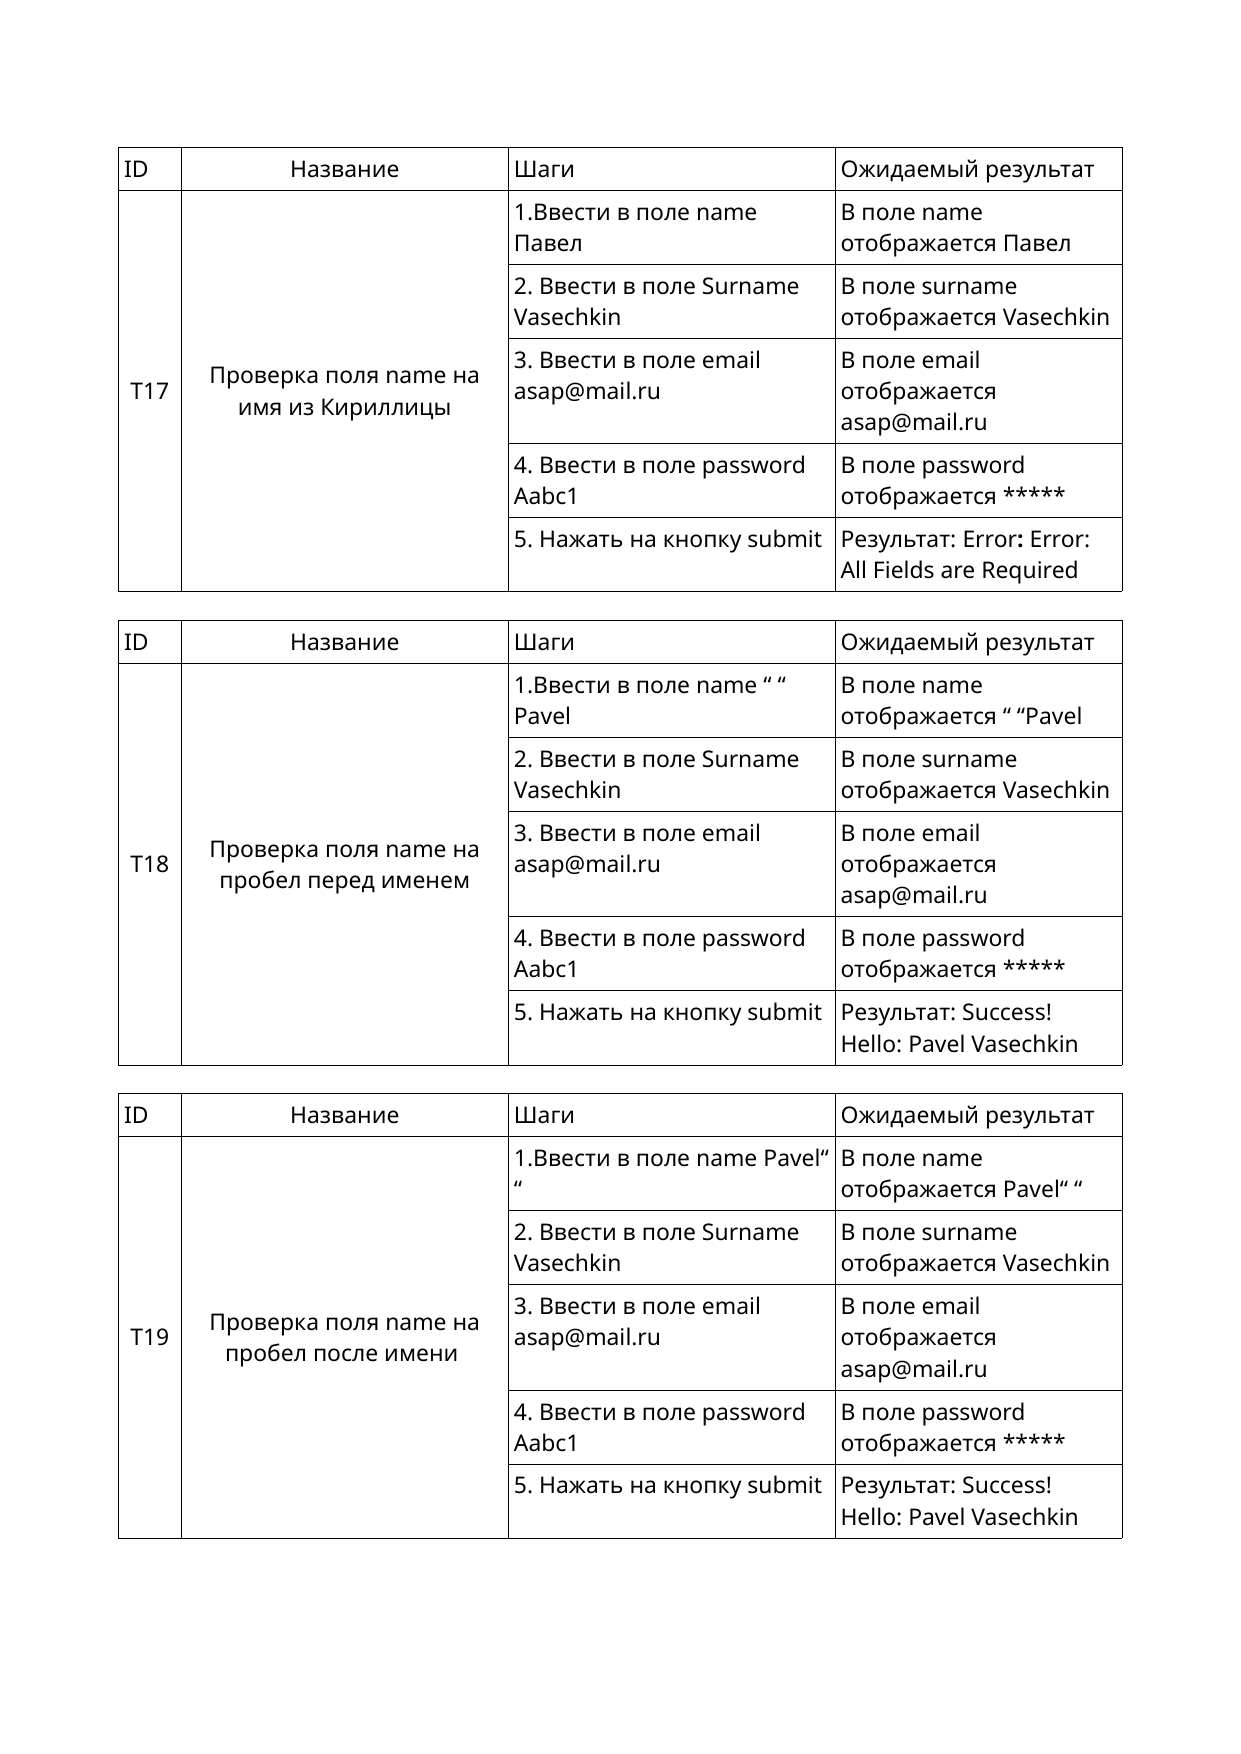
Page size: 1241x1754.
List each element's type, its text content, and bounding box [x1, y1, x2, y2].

table_cell 3. Ввести в поле email asap@mail.ru [509, 339, 835, 443]
table_header Название [182, 1094, 508, 1136]
table_cell В поле surname отображается Vasechkin [836, 265, 1122, 338]
table_cell Результат: Error: Error: All Fields are Required [836, 518, 1122, 591]
table_cell 1.Ввести в поле name Pavel“ “ [509, 1137, 835, 1210]
table_cell В поле name отображается “ “Pavel [836, 664, 1122, 737]
table_cell 4. Ввести в поле password Aabc1 [509, 444, 835, 517]
table_header Шаги [509, 1094, 835, 1136]
table_header Ожидаемый результат [836, 1094, 1122, 1136]
table_header Ожидаемый результат [836, 148, 1122, 190]
table_header ID [119, 621, 181, 663]
table_header Ожидаемый результат [836, 621, 1122, 663]
table_cell 3. Ввести в поле email asap@mail.ru [509, 812, 835, 916]
table_cell В поле name отображается Pavel“ “ [836, 1137, 1122, 1210]
table_cell 3. Ввести в поле email asap@mail.ru [509, 1285, 835, 1389]
table_cell Проверка поля name на пробел перед именем [182, 664, 508, 1064]
table_cell Результат: Success! Hello: Pavel Vasechkin [836, 991, 1122, 1064]
table_header Название [182, 148, 508, 190]
table_cell Проверка поля name на пробел после имени [182, 1137, 508, 1538]
table_cell T17 [119, 191, 181, 591]
table_cell T18 [119, 664, 181, 1064]
table_cell В поле email отображается asap@mail.ru [836, 1285, 1122, 1389]
table_header Шаги [509, 621, 835, 663]
table_cell 5. Нажать на кнопку submit [509, 518, 835, 591]
table_cell В поле email отображается asap@mail.ru [836, 339, 1122, 443]
table_cell 5. Нажать на кнопку submit [509, 991, 835, 1064]
table_cell Проверка поля name на имя из Кириллицы [182, 191, 508, 591]
table_cell В поле password отображается ***** [836, 1391, 1122, 1464]
table_cell В поле password отображается ***** [836, 917, 1122, 990]
table_header ID [119, 148, 181, 190]
table_cell В поле email отображается asap@mail.ru [836, 812, 1122, 916]
table_header ID [119, 1094, 181, 1136]
table_cell 4. Ввести в поле password Aabc1 [509, 1391, 835, 1464]
table_cell 2. Ввести в поле Surname Vasechkin [509, 1211, 835, 1284]
table_header Название [182, 621, 508, 663]
table_cell 4. Ввести в поле password Aabc1 [509, 917, 835, 990]
table_cell 2. Ввести в поле Surname Vasechkin [509, 738, 835, 811]
table_cell В поле surname отображается Vasechkin [836, 1211, 1122, 1284]
table_cell 5. Нажать на кнопку submit [509, 1465, 835, 1538]
table_cell 1.Ввести в поле name “ “ Pavel [509, 664, 835, 737]
table_cell 2. Ввести в поле Surname Vasechkin [509, 265, 835, 338]
table_cell Результат: Success! Hello: Pavel Vasechkin [836, 1465, 1122, 1538]
table_cell 1.Ввести в поле name Павел [509, 191, 835, 264]
table_cell В поле password отображается ***** [836, 444, 1122, 517]
table_cell В поле surname отображается Vasechkin [836, 738, 1122, 811]
table_header Шаги [509, 148, 835, 190]
table_cell В поле name отображается Павел [836, 191, 1122, 264]
table_cell T19 [119, 1137, 181, 1538]
